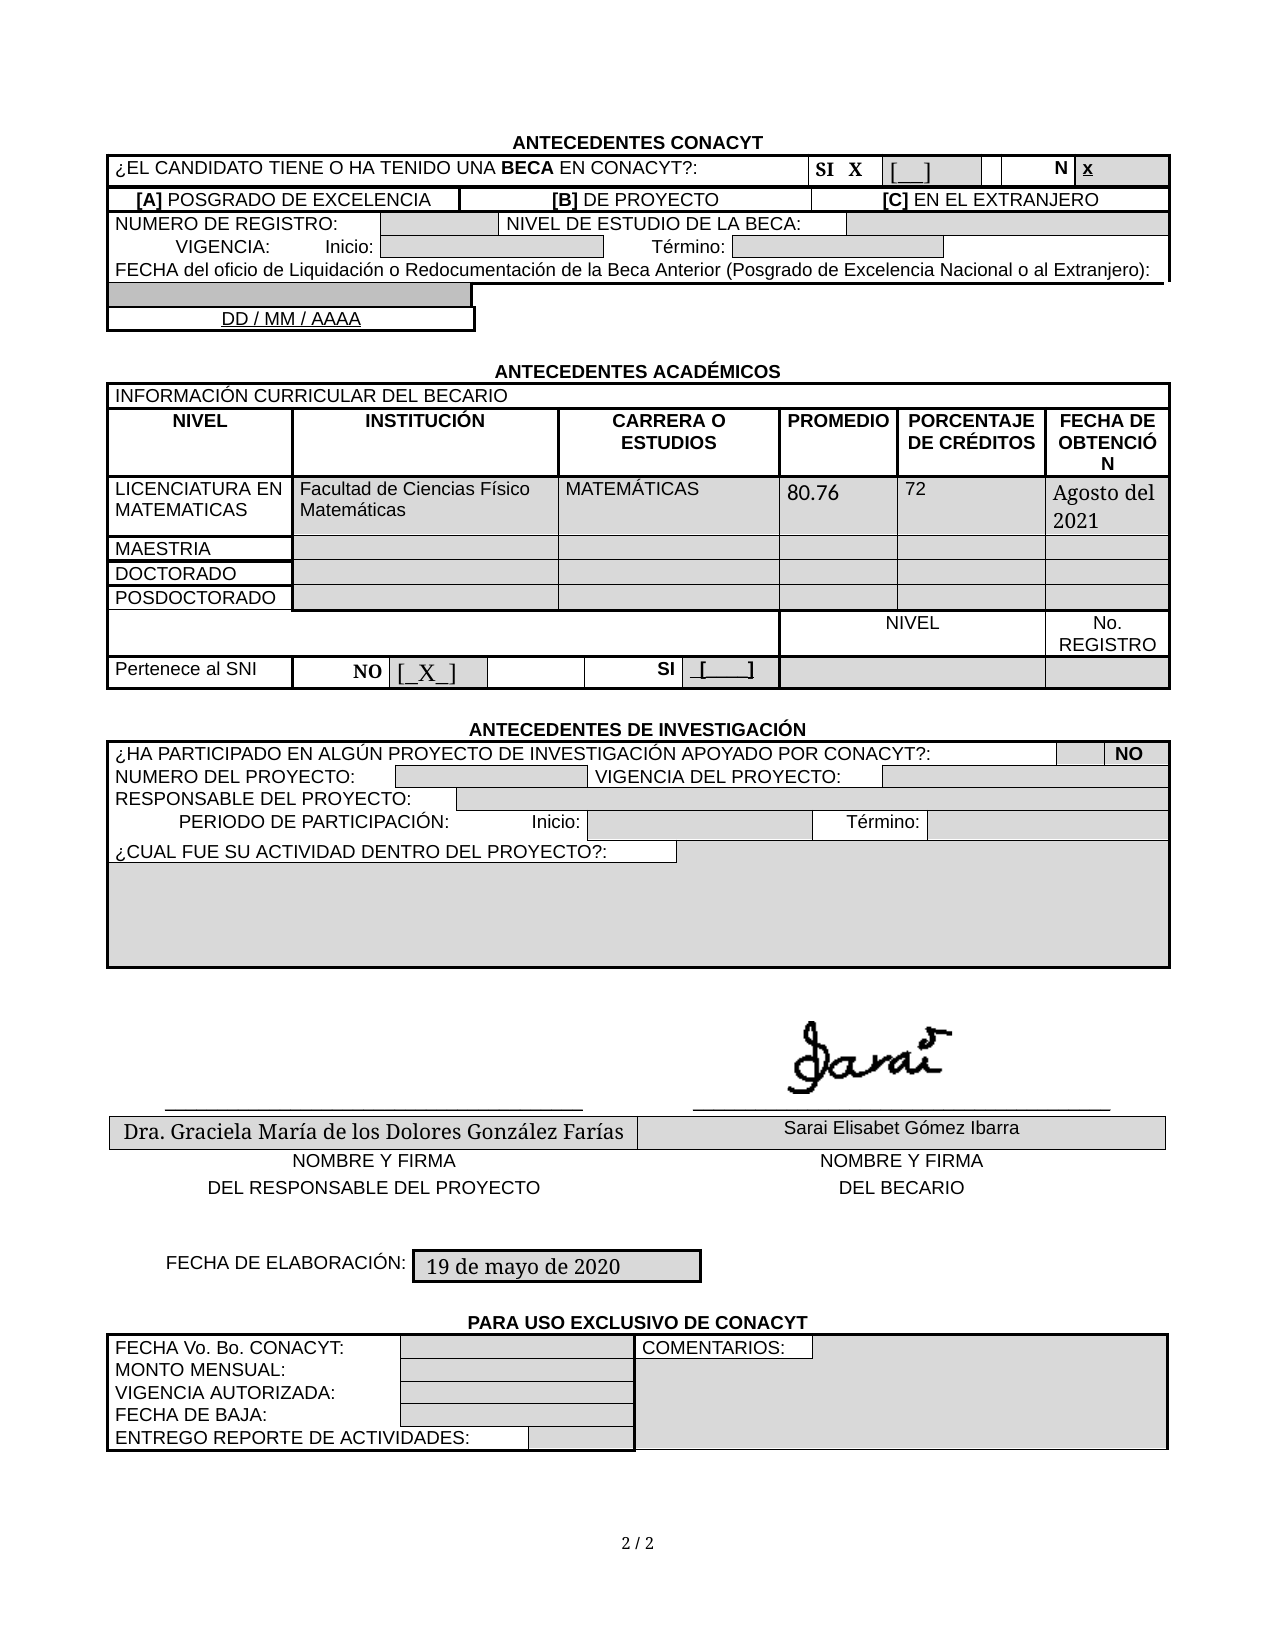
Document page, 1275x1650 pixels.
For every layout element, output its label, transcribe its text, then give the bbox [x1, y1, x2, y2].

table_cell [457, 788, 1168, 810]
table_cell [733, 236, 943, 257]
table_header [982, 157, 1001, 185]
table_cell CARRERA O ESTUDIOS [560, 410, 778, 474]
table_cell [1164, 282, 1170, 306]
table_cell NUMERO DEL PROYECTO: [109, 765, 395, 787]
table_cell [636, 1358, 1166, 1448]
table_cell [780, 585, 897, 609]
table_cell DEL RESPONSABLE DEL PROYECTO [110, 1177, 638, 1198]
table_cell [559, 536, 779, 559]
table_cell [559, 585, 779, 609]
table_cell NIVEL [781, 612, 1045, 655]
table_cell POSDOCTORADO [109, 587, 291, 609]
table_cell Pertenece al SNI [109, 658, 291, 687]
table_cell [898, 585, 1045, 609]
table_cell [1046, 536, 1168, 559]
table_cell [109, 862, 1168, 966]
table_cell [294, 585, 558, 609]
table_cell [780, 560, 897, 584]
table_cell Facultad de Ciencias Físico Matemáticas [294, 478, 558, 534]
table_cell [401, 1382, 633, 1403]
table_header ________________________________________ [110, 1091, 638, 1116]
table_cell DD / MM / AAAA [109, 308, 473, 329]
table_cell [1046, 560, 1168, 584]
table_cell VIGENCIA DEL PROYECTO: [588, 765, 882, 787]
table_header ¿HA PARTICIPADO EN ALGÚN PROYECTO DE INVESTIGACIÓN APOYADO POR CONACYT?: [109, 743, 1056, 764]
table_cell ¿CUAL FUE SU ACTIVIDAD DENTRO DEL PROYECTO?: [109, 840, 676, 862]
table_cell RESPONSABLE DEL PROYECTO: [109, 787, 456, 810]
table_cell FECHA DE OBTENCIÓN [1047, 410, 1168, 474]
text PARA USO EXCLUSIVO DE CONACYT [118, 1312, 1157, 1333]
table_cell [A] POSGRADO DE EXCELENCIA [109, 189, 458, 210]
table_cell Término: [813, 811, 927, 839]
table_header FECHA DE ELABORACIÓN: [111, 1249, 412, 1280]
table_cell [____] [683, 658, 778, 687]
table_header ________________________________________ [638, 1091, 1165, 1116]
table_cell FECHA del oficio de Liquidación o Redocumentación de la Beca Anterior (Posgrado de Excelencia Nacional o al Extranjero): [109, 257, 1168, 282]
table_header N [1002, 157, 1074, 185]
text ANTECEDENTES DE INVESTIGACIÓN [118, 718, 1157, 740]
table_cell [381, 236, 603, 257]
table_cell MAESTRIA [109, 538, 291, 559]
table_cell PORCENTAJE DE CRÉDITOS [899, 410, 1044, 474]
table_header COMENTARIOS: [636, 1336, 812, 1358]
table_header INFORMACIÓN CURRICULAR DEL BECARIO [109, 385, 1168, 407]
table_header [__] [883, 157, 981, 185]
table_header [813, 1336, 1166, 1358]
table_cell [396, 766, 587, 787]
table_cell NOMBRE Y FIRMA [638, 1150, 1165, 1177]
table_cell [294, 560, 558, 584]
table_cell MATEMÁTICAS [559, 478, 779, 534]
table_cell Sarai Elisabet Gómez Ibarra [638, 1117, 1165, 1149]
table_header SI X [809, 157, 882, 185]
table_cell [381, 213, 498, 235]
table_cell [473, 285, 1163, 306]
table_cell [529, 1427, 633, 1448]
table_cell FECHA DE BAJA: [109, 1403, 400, 1426]
table_cell NO [294, 658, 389, 687]
table_cell [109, 610, 778, 655]
table_cell [781, 658, 1045, 687]
table_cell [109, 283, 470, 306]
table_cell [_X_] [390, 658, 487, 687]
table_cell PERIODO DE PARTICIPACIÓN: [109, 810, 457, 839]
table_cell Dra. Graciela María de los Dolores González Farías [110, 1117, 637, 1149]
table_cell NIVEL [109, 410, 291, 474]
table_cell [944, 236, 1168, 257]
table_header ¿EL CANDIDATO TIENE O HA TENIDO UNA BECA EN CONACYT?: [109, 157, 808, 185]
table_cell [294, 536, 558, 559]
table_cell [559, 560, 779, 584]
table_header [401, 1336, 633, 1358]
table_cell VIGENCIA: [109, 235, 277, 257]
table_cell No. REGISTRO [1046, 612, 1168, 655]
table_cell Término: [604, 235, 732, 257]
table_cell Inicio: [278, 235, 380, 257]
table_cell [780, 536, 897, 559]
table_cell [898, 560, 1045, 584]
table_cell ENTREGO REPORTE DE ACTIVIDADES: [109, 1426, 528, 1448]
table_cell Inicio: [457, 811, 587, 839]
table_cell [C] EN EL EXTRANJERO [812, 189, 1168, 210]
table_header x [1076, 157, 1168, 185]
table_header [1057, 743, 1104, 764]
table_cell [898, 536, 1045, 559]
list ANTECEDENTES CONACYT [118, 132, 1157, 153]
table_cell [588, 811, 812, 839]
table_cell 72 [898, 478, 1045, 534]
table_cell [B] DE PROYECTO [461, 189, 811, 210]
table_cell VIGENCIA AUTORIZADA: [109, 1381, 400, 1403]
table_cell SI [585, 658, 682, 687]
table_cell INSTITUCIÓN [294, 410, 557, 474]
table_cell [928, 811, 1168, 839]
table_header 19 de mayo de 2020 [415, 1252, 699, 1280]
table_cell NIVEL DE ESTUDIO DE LA BECA: [499, 213, 846, 235]
table_cell DOCTORADO [109, 563, 291, 584]
table_cell [677, 841, 1168, 862]
table_cell LICENCIATURA EN MATEMATICAS [109, 478, 291, 534]
text ANTECEDENTES ACADÉMICOS [118, 361, 1157, 382]
table_header NO [1105, 743, 1168, 764]
table_cell MONTO MENSUAL: [109, 1358, 400, 1381]
table_cell [401, 1359, 633, 1381]
table_cell DEL BECARIO [638, 1177, 1165, 1198]
table_cell [476, 306, 1170, 329]
table_cell [1046, 585, 1168, 609]
table_cell PROMEDIO [781, 410, 896, 474]
table_cell Agosto del 2021 [1046, 478, 1168, 534]
table_cell [883, 766, 1168, 787]
table_cell NUMERO DE REGISTRO: [109, 213, 380, 235]
table_cell [401, 1404, 633, 1426]
table_cell [847, 213, 1168, 235]
table_header FECHA Vo. Bo. CONACYT: [109, 1336, 400, 1358]
table_cell 80.76 [780, 478, 897, 534]
table_cell [488, 658, 584, 687]
table_cell [1046, 658, 1168, 687]
table_cell NOMBRE Y FIRMA [110, 1150, 638, 1177]
